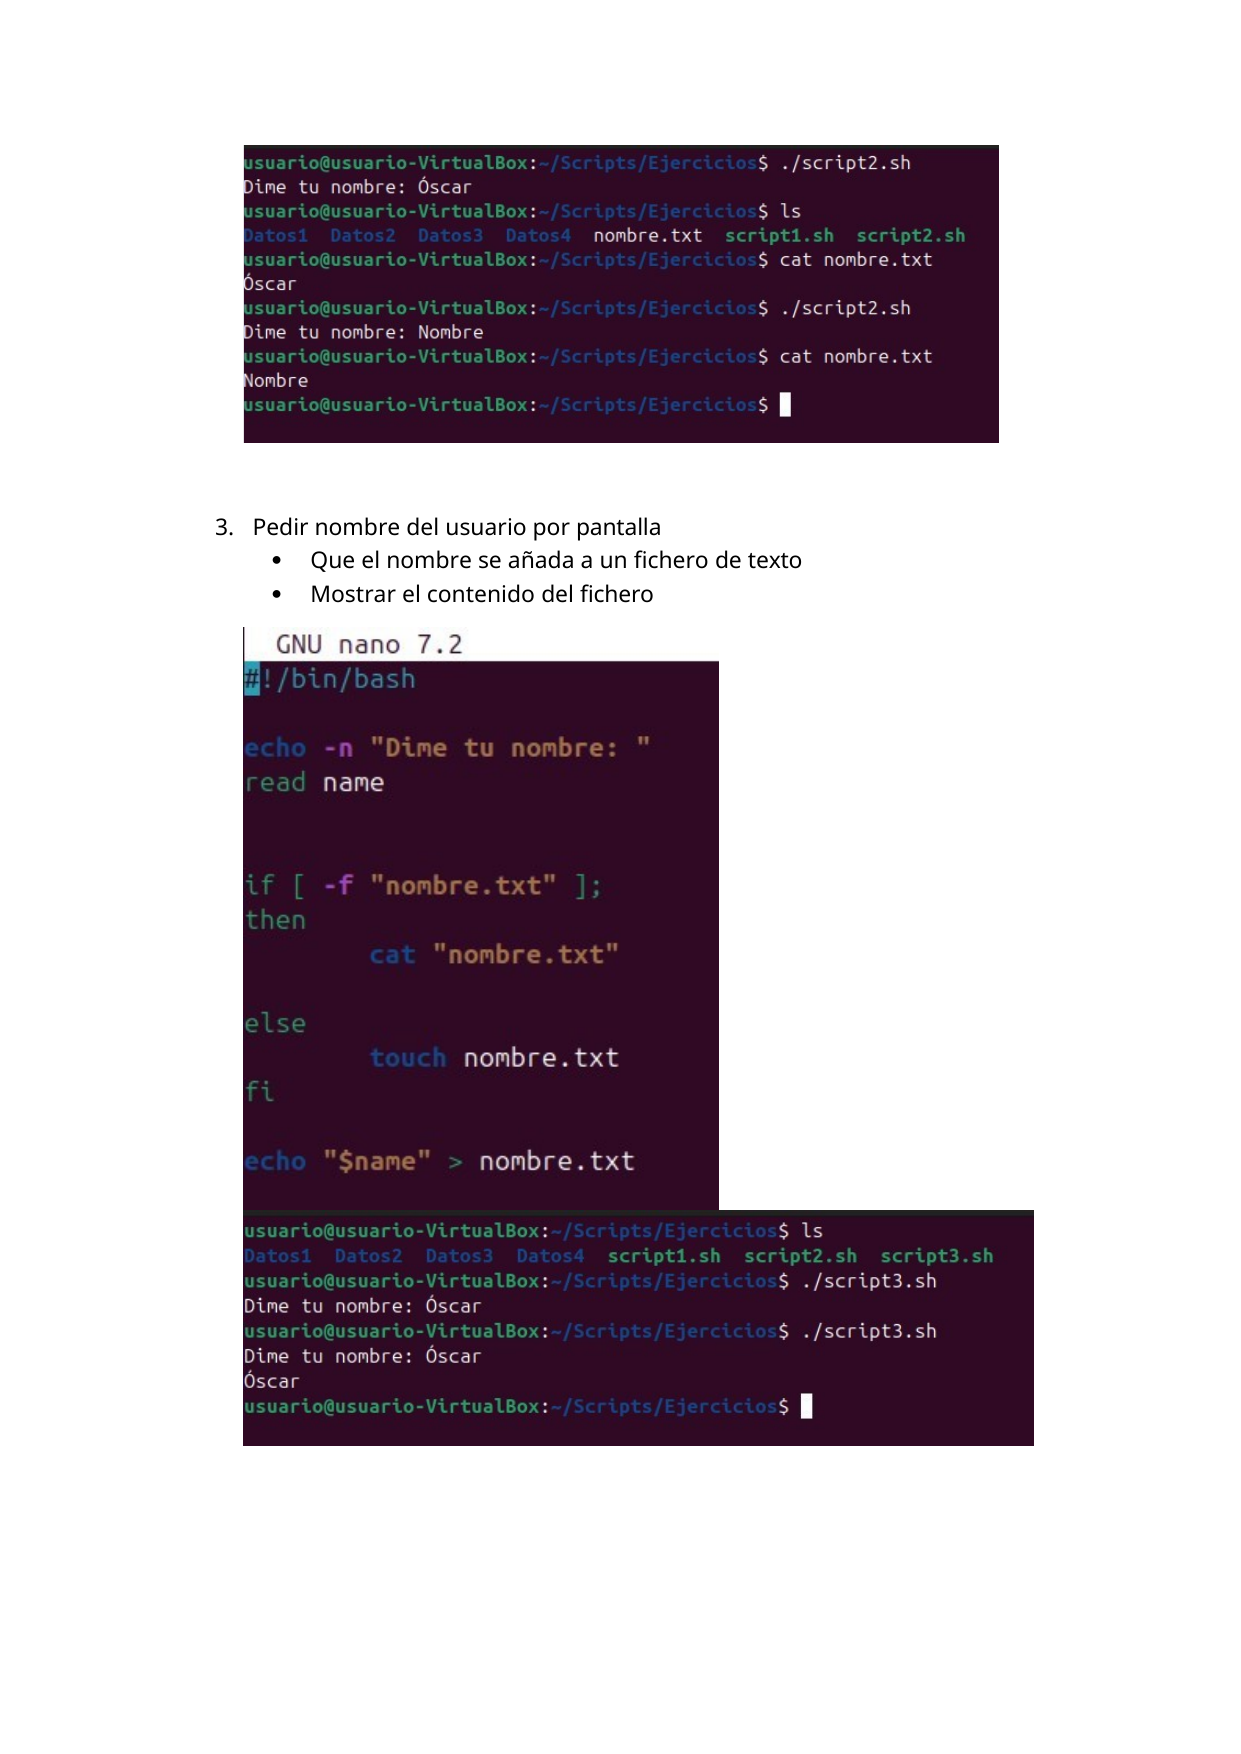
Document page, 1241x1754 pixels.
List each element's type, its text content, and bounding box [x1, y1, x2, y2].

list Pedir nombre del usuario por pantalla [215, 511, 1137, 542]
list Mostrar el contenido del fichero [273, 578, 1137, 609]
picture [243, 627, 1034, 1446]
list Que el nombre se añada a un fichero de texto [273, 544, 1137, 575]
picture [243, 145, 999, 443]
